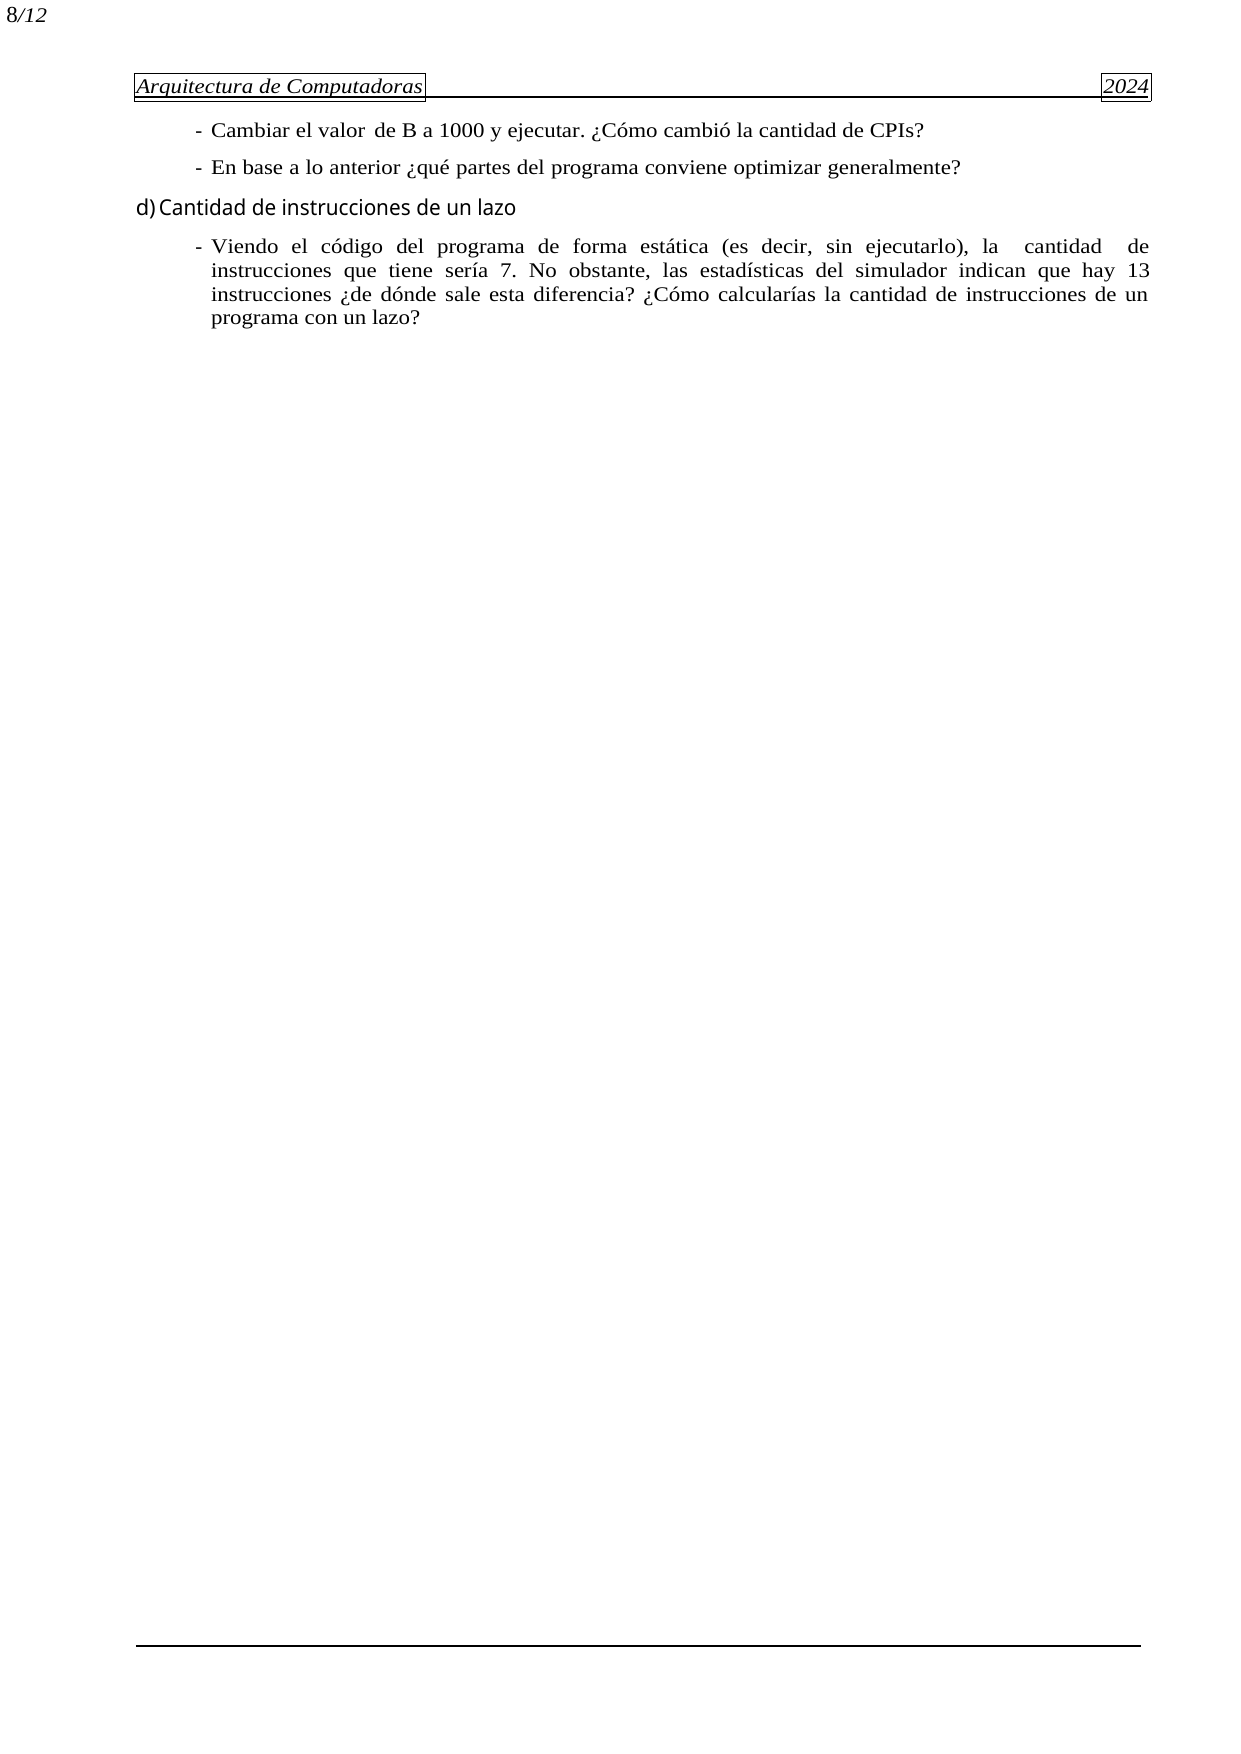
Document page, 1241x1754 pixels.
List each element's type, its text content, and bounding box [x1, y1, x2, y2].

subtitle Cantidad de instrucciones de un lazo [136, 192, 1169, 222]
list Viendo el código del programa de forma estática (es decir, sin ejecutarlo), la cantidad de instrucciones que tiene sería 7. No obstante, las estadísticas del simulador indican que hay 13 instrucciones ¿de dónde sale esta diferencia? ¿Cómo calcularías la cantidad de instrucciones de un programa con un lazo? [195, 235, 1150, 329]
list En base a lo anterior ¿qué partes del programa conviene optimizar generalmente? [195, 155, 1169, 179]
list Cambiar el valor de B a 1000 y ejecutar. ¿Cómo cambió la cantidad de CPIs? [195, 118, 1169, 142]
